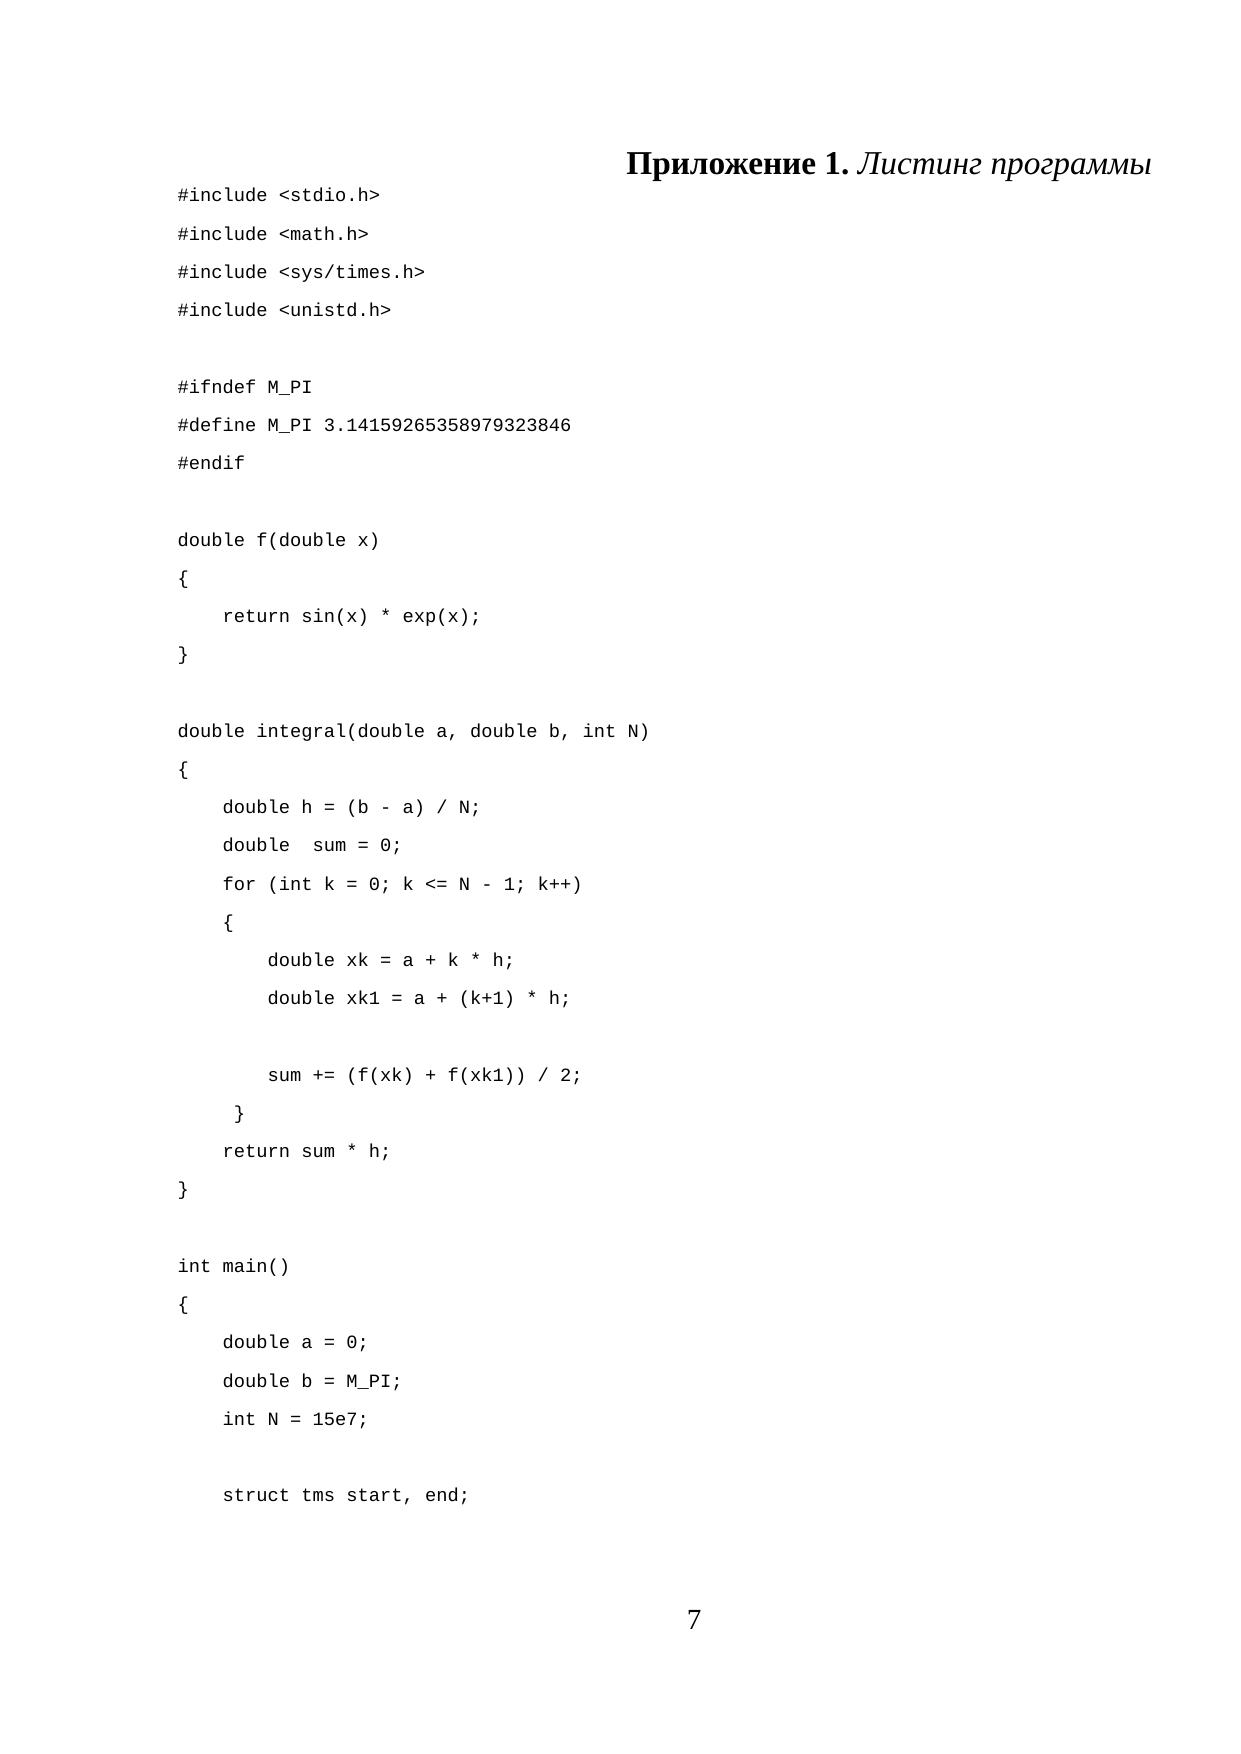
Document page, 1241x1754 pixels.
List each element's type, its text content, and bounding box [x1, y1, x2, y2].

text sum += (f(xk) + f(xk1)) / 2; [520, 1067, 1152, 1085]
text for (int k = 0; k <= N - 1; k++) [576, 876, 1152, 893]
text #ifndef M_PI [177, 379, 1152, 397]
text } [177, 646, 183, 664]
text int N = 15e7; [177, 1411, 1152, 1429]
text return sin(x) * exp(x); [362, 608, 442, 626]
text double f(double x) [177, 532, 273, 549]
text double xk1 = a + (k+1) * h; [463, 991, 509, 1008]
text #include <stdio.h> [177, 188, 1152, 205]
text double xk = a + k * h; [177, 952, 1152, 970]
text #define M_PI 3.14159265358979323846 [177, 417, 1152, 435]
text for (int k = 0; k <= N - 1; k++) [177, 876, 273, 893]
text int main() [272, 1258, 284, 1276]
text #endif [177, 455, 1152, 473]
text double h = (b - a) / N; [418, 799, 1152, 817]
text { [182, 761, 1152, 779]
text return sum * h; [177, 1143, 1152, 1161]
text double f(double x) [272, 532, 374, 549]
text double xk1 = a + (k+1) * h; [508, 991, 1152, 1008]
text } [177, 1182, 183, 1199]
text double integral(double a, double b, int N) [643, 723, 1152, 741]
text sum += (f(xk) + f(xk1)) / 2; [463, 1067, 509, 1085]
text } [182, 646, 1152, 664]
text double a = 0; [177, 1334, 1152, 1352]
text return sin(x) * exp(x); [177, 608, 341, 626]
text #include <unistd.h> [177, 302, 1152, 320]
text { [182, 1296, 1152, 1314]
text { [177, 914, 229, 932]
text int main() [283, 1258, 1152, 1276]
text double integral(double a, double b, int N) [351, 723, 644, 741]
text sum += (f(xk) + f(xk1)) / 2; [177, 1067, 352, 1085]
text sum += (f(xk) + f(xk1)) / 2; [373, 1067, 408, 1085]
text { [177, 570, 184, 588]
text { [227, 914, 1152, 932]
text double sum = 0; [177, 838, 1152, 855]
text return sin(x) * exp(x); [463, 608, 1152, 626]
subtitle Приложение 1. Листинг программы [177, 143, 1152, 181]
text for (int k = 0; k <= N - 1; k++) [272, 876, 577, 893]
text #include <sys/times.h> [177, 264, 1152, 282]
text { [182, 570, 1152, 588]
text { [177, 1296, 184, 1314]
text int main() [177, 1258, 273, 1276]
text sum += (f(xk) + f(xk1)) / 2; [407, 1067, 464, 1085]
text double integral(double a, double b, int N) [177, 723, 352, 741]
text #include <math.h> [177, 226, 1152, 244]
text struct tms start, end; [177, 1487, 1152, 1505]
text double f(double x) [373, 532, 1152, 549]
text double b = M_PI; [177, 1373, 1152, 1391]
text } [177, 1105, 239, 1123]
text double h = (b - a) / N; [351, 799, 419, 817]
text double h = (b - a) / N; [177, 799, 352, 817]
text double xk1 = a + (k+1) * h; [177, 991, 464, 1008]
text { [177, 761, 184, 779]
text } [182, 1182, 1152, 1199]
text } [238, 1105, 1152, 1123]
